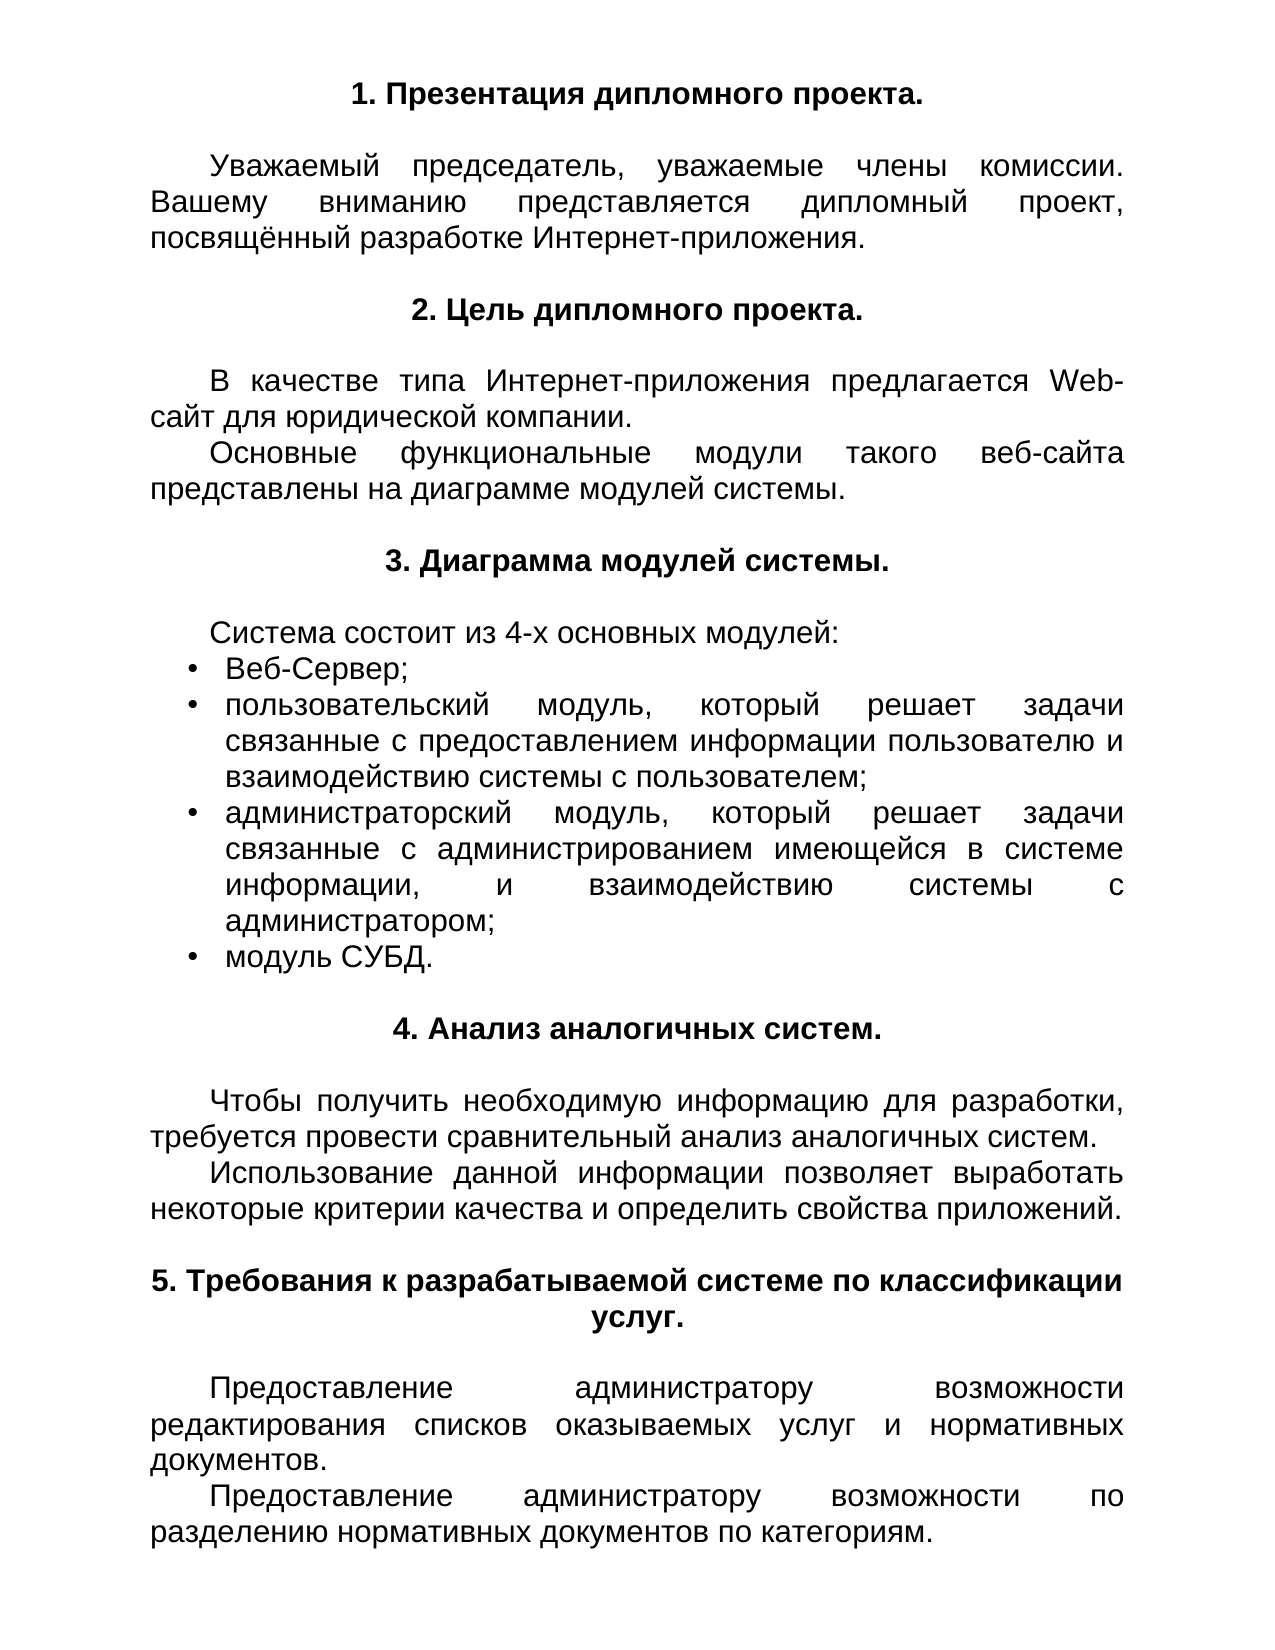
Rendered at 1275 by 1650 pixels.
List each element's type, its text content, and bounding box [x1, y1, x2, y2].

list администраторский модуль, который решает задачи связанные с администрированием имеющейся в системе информации, и взаимодействию системы с администратором; [187, 794, 1125, 938]
list модуль СУБД. [187, 938, 1125, 974]
text 5. Требования к разрабатываемой системе по классификации услуг. [150, 1262, 1125, 1334]
text Предоставление администратору возможности по разделению нормативных документов по категориям. [150, 1477, 1125, 1549]
text В качестве типа Интернет-приложения предлагается Web-сайт для юридической компании. [150, 362, 1125, 434]
text Предоставление администратору возможности редактирования списков оказываемых услуг и нормативных документов. [150, 1369, 1125, 1477]
text Чтобы получить необходимую информацию для разработки, требуется провести сравнительный анализ аналогичных систем. [150, 1082, 1125, 1154]
text Система состоит из 4-х основных модулей: [150, 614, 1125, 650]
text 1. Презентация дипломного проекта. [150, 75, 1125, 111]
text 3. Диаграмма модулей системы. [150, 542, 1125, 578]
text Основные функциональные модули такого веб-сайта представлены на диаграмме модулей системы. [150, 434, 1125, 506]
list Веб-Сервер; [187, 650, 1125, 686]
text 4. Анализ аналогичных систем. [150, 1010, 1125, 1046]
list пользовательский модуль, который решает задачи связанные с предоставлением информации пользователю и взаимодействию системы с пользователем; [187, 686, 1125, 794]
text 2. Цель дипломного проекта. [150, 291, 1125, 327]
text Использование данной информации позволяет выработать некоторые критерии качества и определить свойства приложений. [150, 1154, 1125, 1226]
text Уважаемый председатель, уважаемые члены комиссии. Вашему вниманию представляется дипломный проект, посвящённый разработке Интернет-приложения. [150, 147, 1125, 255]
